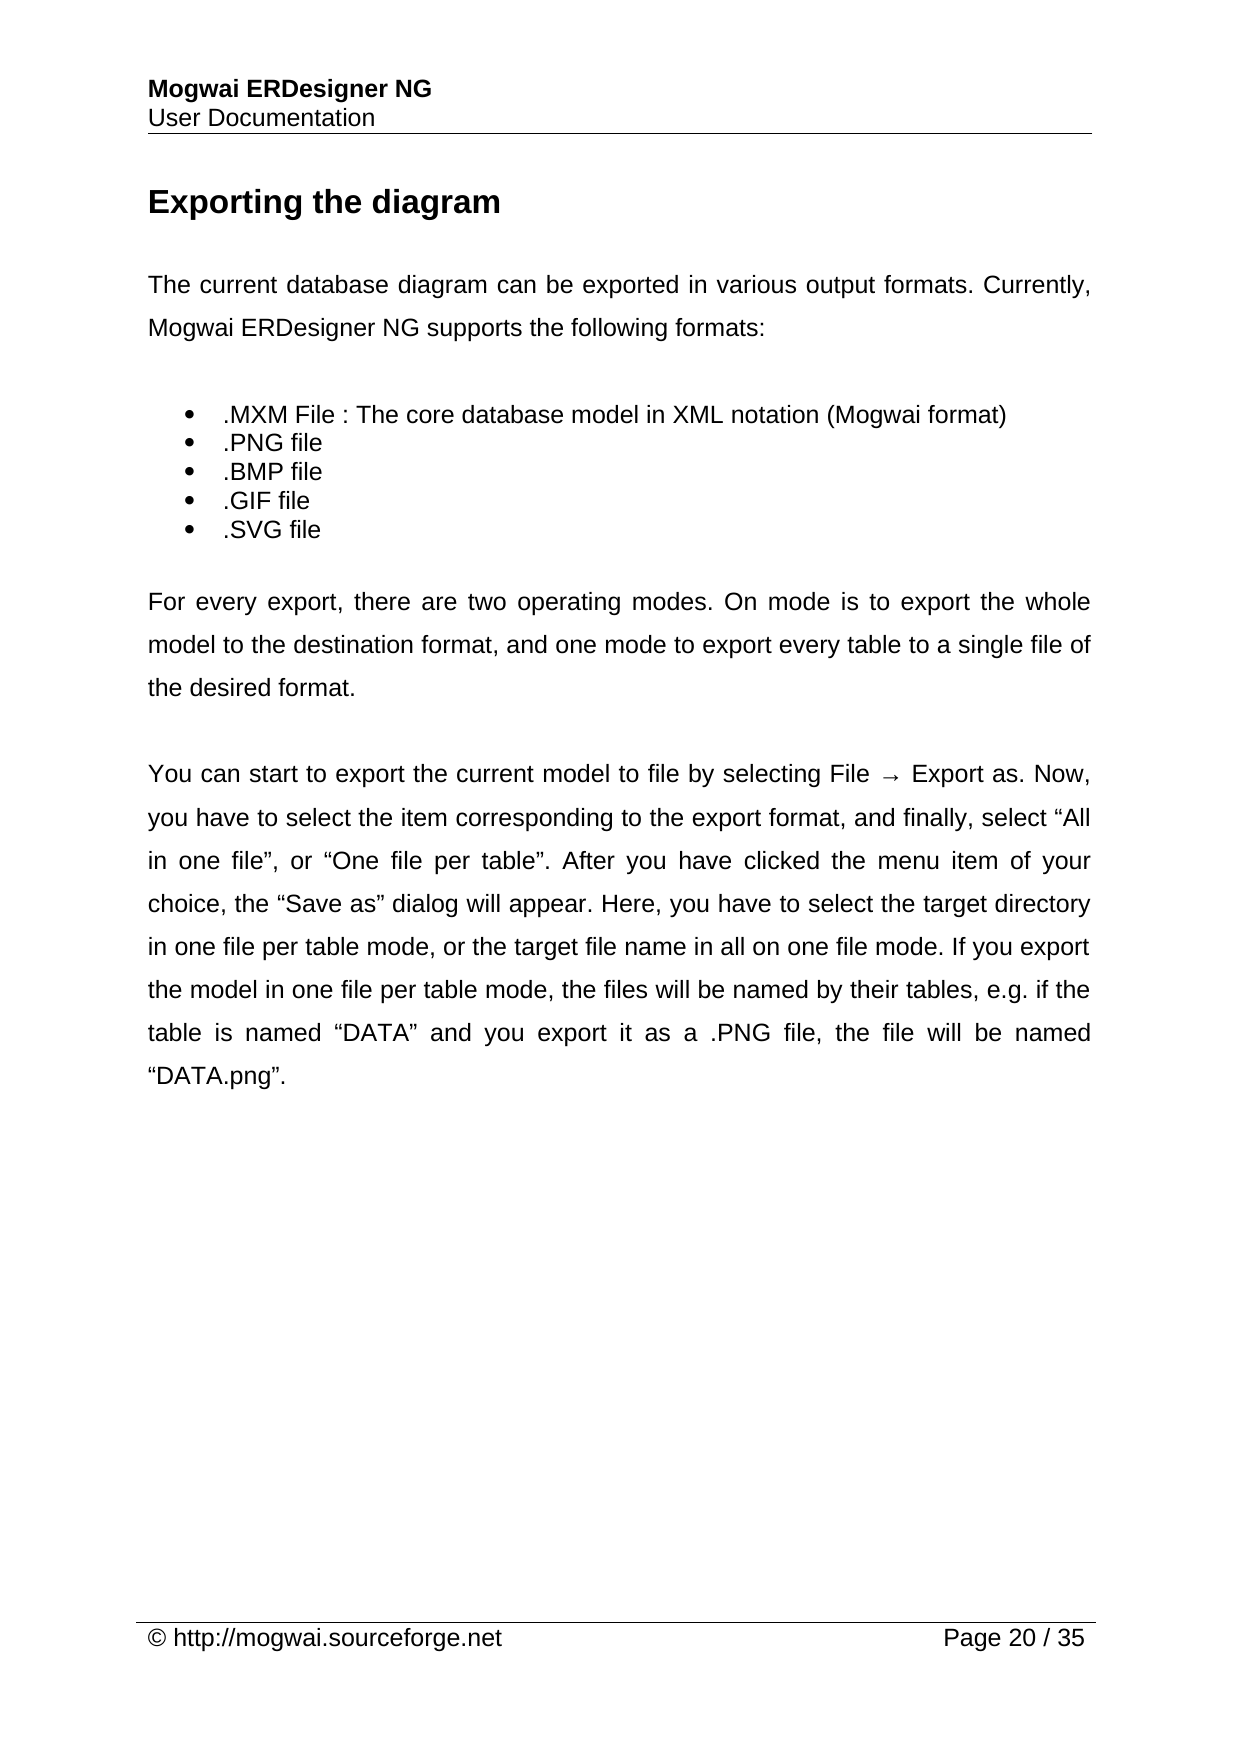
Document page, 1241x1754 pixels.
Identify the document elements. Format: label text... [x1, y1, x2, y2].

list .MXM File : The core database model in XML notation (Mogwai format) [185, 399, 1092, 428]
list .BMP file [185, 457, 1092, 486]
list .PNG file [185, 428, 1092, 457]
text The current database diagram can be exported in various output formats. Currently, Mogwai ERDesigner NG supports the following formats: [148, 270, 1092, 342]
text For every export, there are two operating modes. On mode is to export the whole model to the destination format, and one mode to export every table to a single file of the desired format. [148, 587, 1092, 702]
list .GIF file [185, 486, 1092, 515]
subtitle Exporting the diagram [148, 182, 1092, 221]
text You can start to export the current model to file by selecting File → Export as. Now, you have to select the item corresponding to the export format, and finally, select “All in one file”, or “One file per table”. After you have clicked the menu item of your choice, the “Save as” dialog will appear. Here, you have to select the target directory in one file per table mode, or the target file name in all on one file mode. If you export the model in one file per table mode, the files will be named by their tables, e.g. if the table is named “DATA” and you export it as a .PNG file, the file will be named “DATA.png”. [148, 759, 1092, 1090]
list .SVG file [185, 515, 1092, 544]
